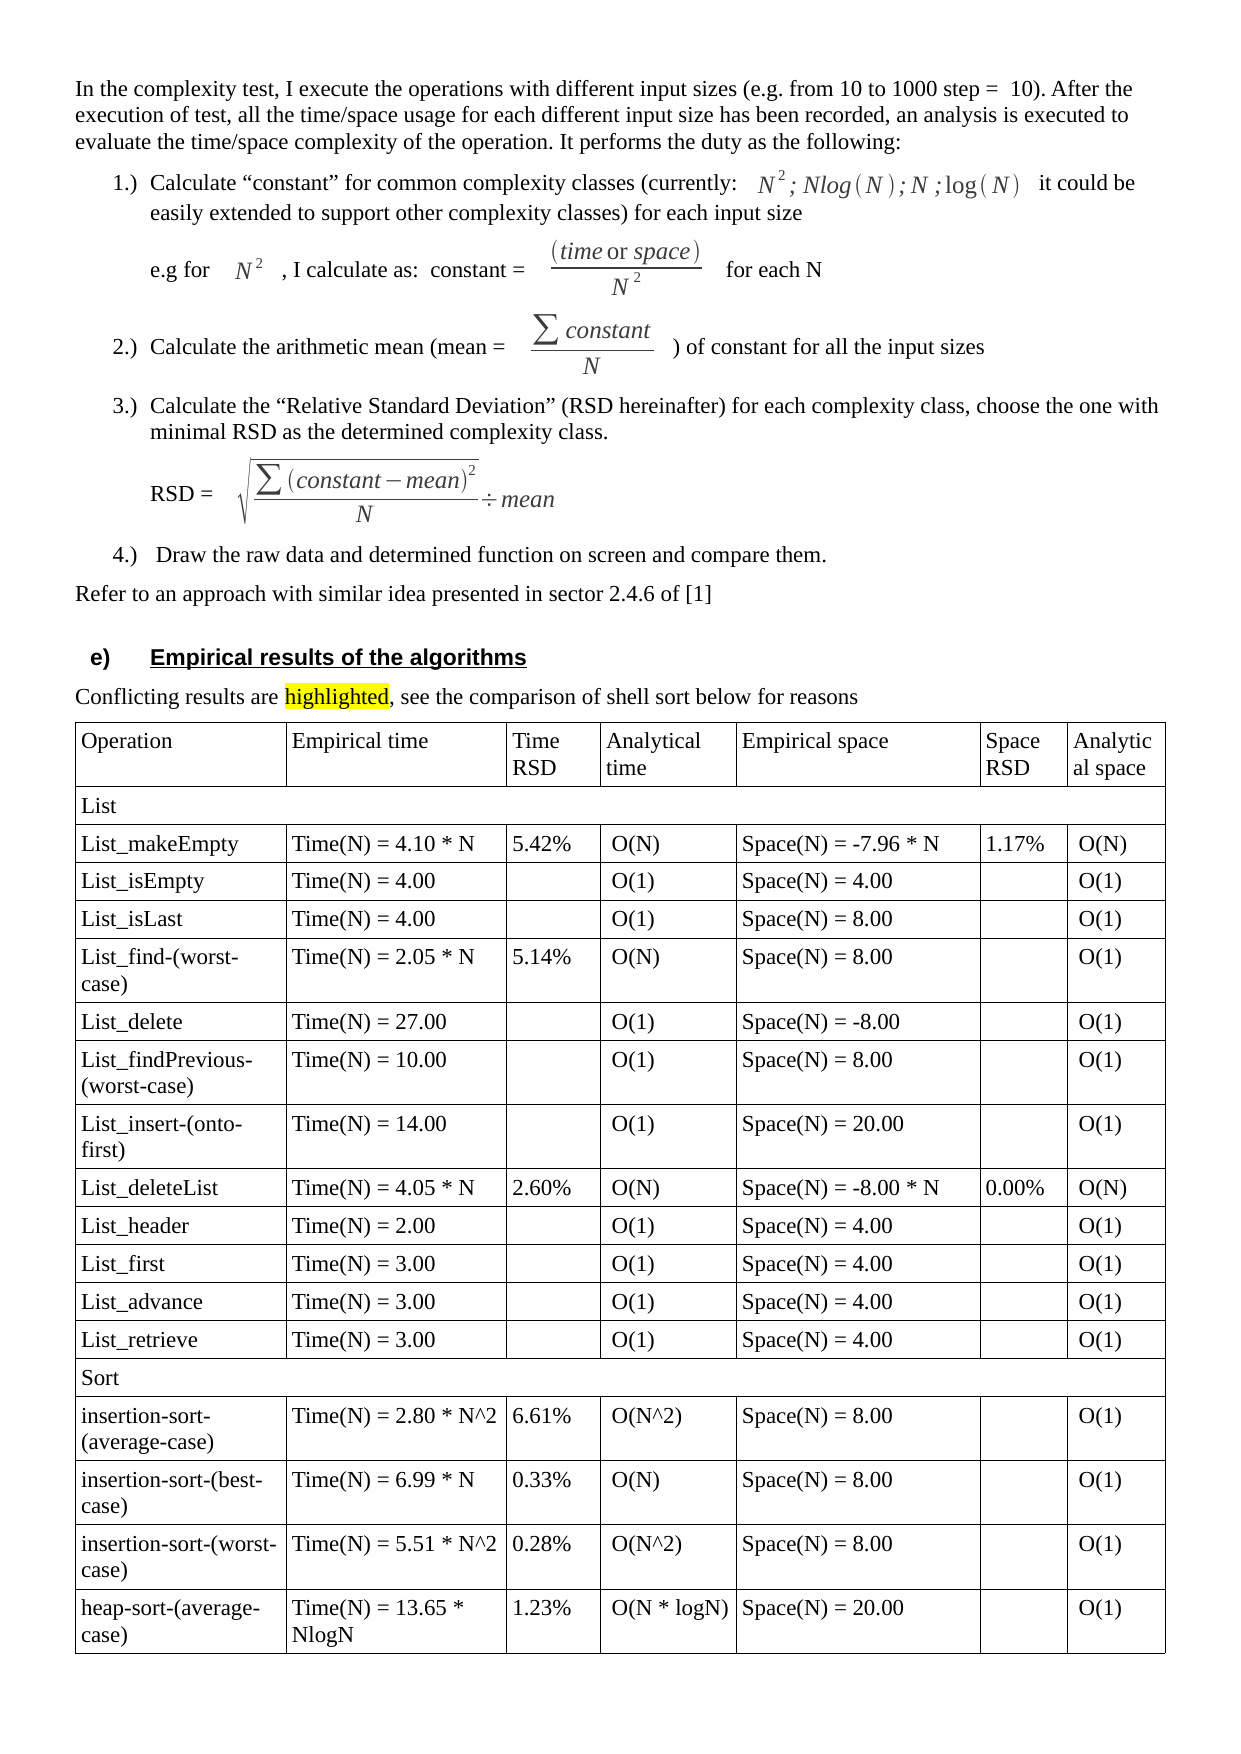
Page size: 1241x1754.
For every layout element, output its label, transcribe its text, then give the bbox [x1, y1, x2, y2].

table_cell List_findPrevious-(worst-case) [76, 1041, 286, 1104]
table_cell O(1) [1068, 1105, 1165, 1168]
table_cell Space(N) = 20.00 [737, 1105, 980, 1168]
table_cell List_header [76, 1207, 286, 1244]
table_cell List_isEmpty [76, 863, 286, 900]
table_cell Time(N) = 2.80 * N^2 [287, 1397, 506, 1460]
table_cell O(1) [601, 1321, 736, 1358]
table_cell Space(N) = -7.96 * N [737, 825, 980, 862]
table_cell [507, 1041, 600, 1104]
table_cell List_first [76, 1245, 286, 1282]
table_cell Space(N) = 4.00 [737, 863, 980, 900]
table_cell insertion-sort-(average-case) [76, 1397, 286, 1460]
table_cell [507, 1321, 600, 1358]
table_cell Space(N) = 4.00 [737, 1321, 980, 1358]
table_cell Time(N) = 2.05 * N [287, 939, 506, 1002]
table_cell O(1) [601, 901, 736, 938]
text In the complexity test, I execute the operations with different input sizes (e.g. from 10 to 1000 step = 10). After the execution of test, all the time/space usage for each different input size has been recorded, an analysis is executed to evaluate the time/space complexity of the operation. It performs the duty as the following: [75, 75, 1165, 154]
table_cell [981, 1283, 1067, 1320]
table_cell O(1) [601, 1245, 736, 1282]
table_cell Time(N) = 5.51 * N^2 [287, 1525, 506, 1589]
table_cell List_delete [76, 1003, 286, 1040]
table_header Empirical space [737, 723, 980, 786]
table_cell [981, 1105, 1067, 1168]
table_cell [507, 863, 600, 900]
table_cell 0.28% [507, 1525, 600, 1589]
table_cell Space(N) = 8.00 [737, 901, 980, 938]
table_cell List_find-(worst-case) [76, 939, 286, 1002]
table_cell O(1) [1068, 901, 1165, 938]
table_cell Time(N) = 3.00 [287, 1245, 506, 1282]
table_cell Space(N) = 20.00 [737, 1590, 980, 1653]
table_cell Time(N) = 6.99 * N [287, 1461, 506, 1524]
table_cell insertion-sort-(worst-case) [76, 1525, 286, 1589]
table_cell Time(N) = 10.00 [287, 1041, 506, 1104]
table_cell Time(N) = 13.65 * NlogN [287, 1590, 506, 1653]
table_cell Time(N) = 3.00 [287, 1321, 506, 1358]
table_cell O(1) [1068, 1321, 1165, 1358]
table_cell List_retrieve [76, 1321, 286, 1358]
table_cell O(N) [601, 1461, 736, 1524]
table_cell O(N^2) [601, 1525, 736, 1589]
table_cell O(1) [1068, 1245, 1165, 1282]
table_cell [507, 901, 600, 938]
table_cell O(N) [1068, 1169, 1165, 1206]
table_cell O(N) [601, 1169, 736, 1206]
table_cell O(N) [601, 825, 736, 862]
list RSD = [112, 457, 1165, 529]
table_cell List [76, 787, 1165, 824]
table_cell 0.00% [981, 1169, 1067, 1206]
list Calculate the arithmetic mean (mean = ) of constant for all the input sizes [112, 314, 1165, 379]
subtitle Empirical results of the algorithms [75, 644, 1165, 670]
table_cell [507, 1207, 600, 1244]
table_cell Time(N) = 4.05 * N [287, 1169, 506, 1206]
table_cell O(1) [1068, 863, 1165, 900]
table_header Space RSD [981, 723, 1067, 786]
table_cell Space(N) = 4.00 [737, 1283, 980, 1320]
table_cell [981, 1245, 1067, 1282]
table_cell Time(N) = 14.00 [287, 1105, 506, 1168]
table_cell O(1) [601, 1041, 736, 1104]
table_cell O(1) [601, 863, 736, 900]
table_cell 5.14% [507, 939, 600, 1002]
table_header Analytical space [1068, 723, 1165, 786]
table_cell O(1) [1068, 1283, 1165, 1320]
table_cell [981, 1041, 1067, 1104]
table_cell 1.17% [981, 825, 1067, 862]
table_cell O(1) [1068, 1003, 1165, 1040]
list Calculate “constant” for common complexity classes (currently:it could be easily extended to support other complexity classes) for each input size [112, 167, 1165, 225]
table_cell O(1) [601, 1003, 736, 1040]
table_cell [507, 1245, 600, 1282]
table_cell 1.23% [507, 1590, 600, 1653]
table_cell [981, 1207, 1067, 1244]
table_cell Space(N) = 8.00 [737, 1525, 980, 1589]
table_cell [981, 1590, 1067, 1653]
text Conflicting results are highlighted, see the comparison of shell sort below for reasons [75, 683, 1165, 709]
table_header Time RSD [507, 723, 600, 786]
table_cell [981, 1397, 1067, 1460]
table_cell O(1) [1068, 1461, 1165, 1524]
table_cell Space(N) = 4.00 [737, 1245, 980, 1282]
table_cell O(1) [1068, 1041, 1165, 1104]
table_cell O(1) [1068, 1207, 1165, 1244]
table_cell insertion-sort-(best-case) [76, 1461, 286, 1524]
table_cell O(1) [601, 1105, 736, 1168]
table_cell [981, 1525, 1067, 1589]
table_cell Time(N) = 27.00 [287, 1003, 506, 1040]
table_cell O(1) [601, 1207, 736, 1244]
table_cell O(1) [1068, 939, 1165, 1002]
table_cell O(1) [601, 1283, 736, 1320]
table_cell [981, 1321, 1067, 1358]
table_cell List_insert-(onto-first) [76, 1105, 286, 1168]
table_cell [981, 1461, 1067, 1524]
table_header Empirical time [287, 723, 506, 786]
table_header Analytical time [601, 723, 736, 786]
table_cell Space(N) = 4.00 [737, 1207, 980, 1244]
table_cell Space(N) = 8.00 [737, 1397, 980, 1460]
text Refer to an approach with similar idea presented in sector 2.4.6 of [1] [75, 580, 1165, 606]
table_cell Space(N) = -8.00 * N [737, 1169, 980, 1206]
table_header Operation [76, 723, 286, 786]
table_cell Time(N) = 4.00 [287, 901, 506, 938]
table_cell [981, 939, 1067, 1002]
table_cell 5.42% [507, 825, 600, 862]
table_cell [507, 1105, 600, 1168]
list Calculate the “Relative Standard Deviation” (RSD hereinafter) for each complexity class, choose the one with minimal RSD as the determined complexity class. [112, 392, 1165, 444]
table_cell Space(N) = 8.00 [737, 939, 980, 1002]
table_cell Space(N) = 8.00 [737, 1041, 980, 1104]
table_cell 2.60% [507, 1169, 600, 1206]
table_cell 6.61% [507, 1397, 600, 1460]
table_cell Time(N) = 2.00 [287, 1207, 506, 1244]
table_cell O(1) [1068, 1397, 1165, 1460]
table_cell [507, 1003, 600, 1040]
table_cell O(N * logN) [601, 1590, 736, 1653]
table_cell O(N) [1068, 825, 1165, 862]
list e.g for , I calculate as: constant = for each N [112, 238, 1165, 301]
table_cell List_makeEmpty [76, 825, 286, 862]
table_cell heap-sort-(average-case) [76, 1590, 286, 1653]
table_cell Time(N) = 4.00 [287, 863, 506, 900]
table_cell List_deleteList [76, 1169, 286, 1206]
table_cell O(1) [1068, 1590, 1165, 1653]
table_cell [981, 863, 1067, 900]
table_cell Time(N) = 3.00 [287, 1283, 506, 1320]
table_cell 0.33% [507, 1461, 600, 1524]
table_cell O(N^2) [601, 1397, 736, 1460]
table_cell [507, 1283, 600, 1320]
table_cell Space(N) = -8.00 [737, 1003, 980, 1040]
table_cell List_advance [76, 1283, 286, 1320]
table_cell Sort [76, 1359, 1165, 1396]
table_cell [981, 1003, 1067, 1040]
table_cell Time(N) = 4.10 * N [287, 825, 506, 862]
table_cell Space(N) = 8.00 [737, 1461, 980, 1524]
table_cell O(N) [601, 939, 736, 1002]
table_cell O(1) [1068, 1525, 1165, 1589]
list Draw the raw data and determined function on screen and compare them. [112, 541, 1165, 568]
table_cell [981, 901, 1067, 938]
table_cell List_isLast [76, 901, 286, 938]
